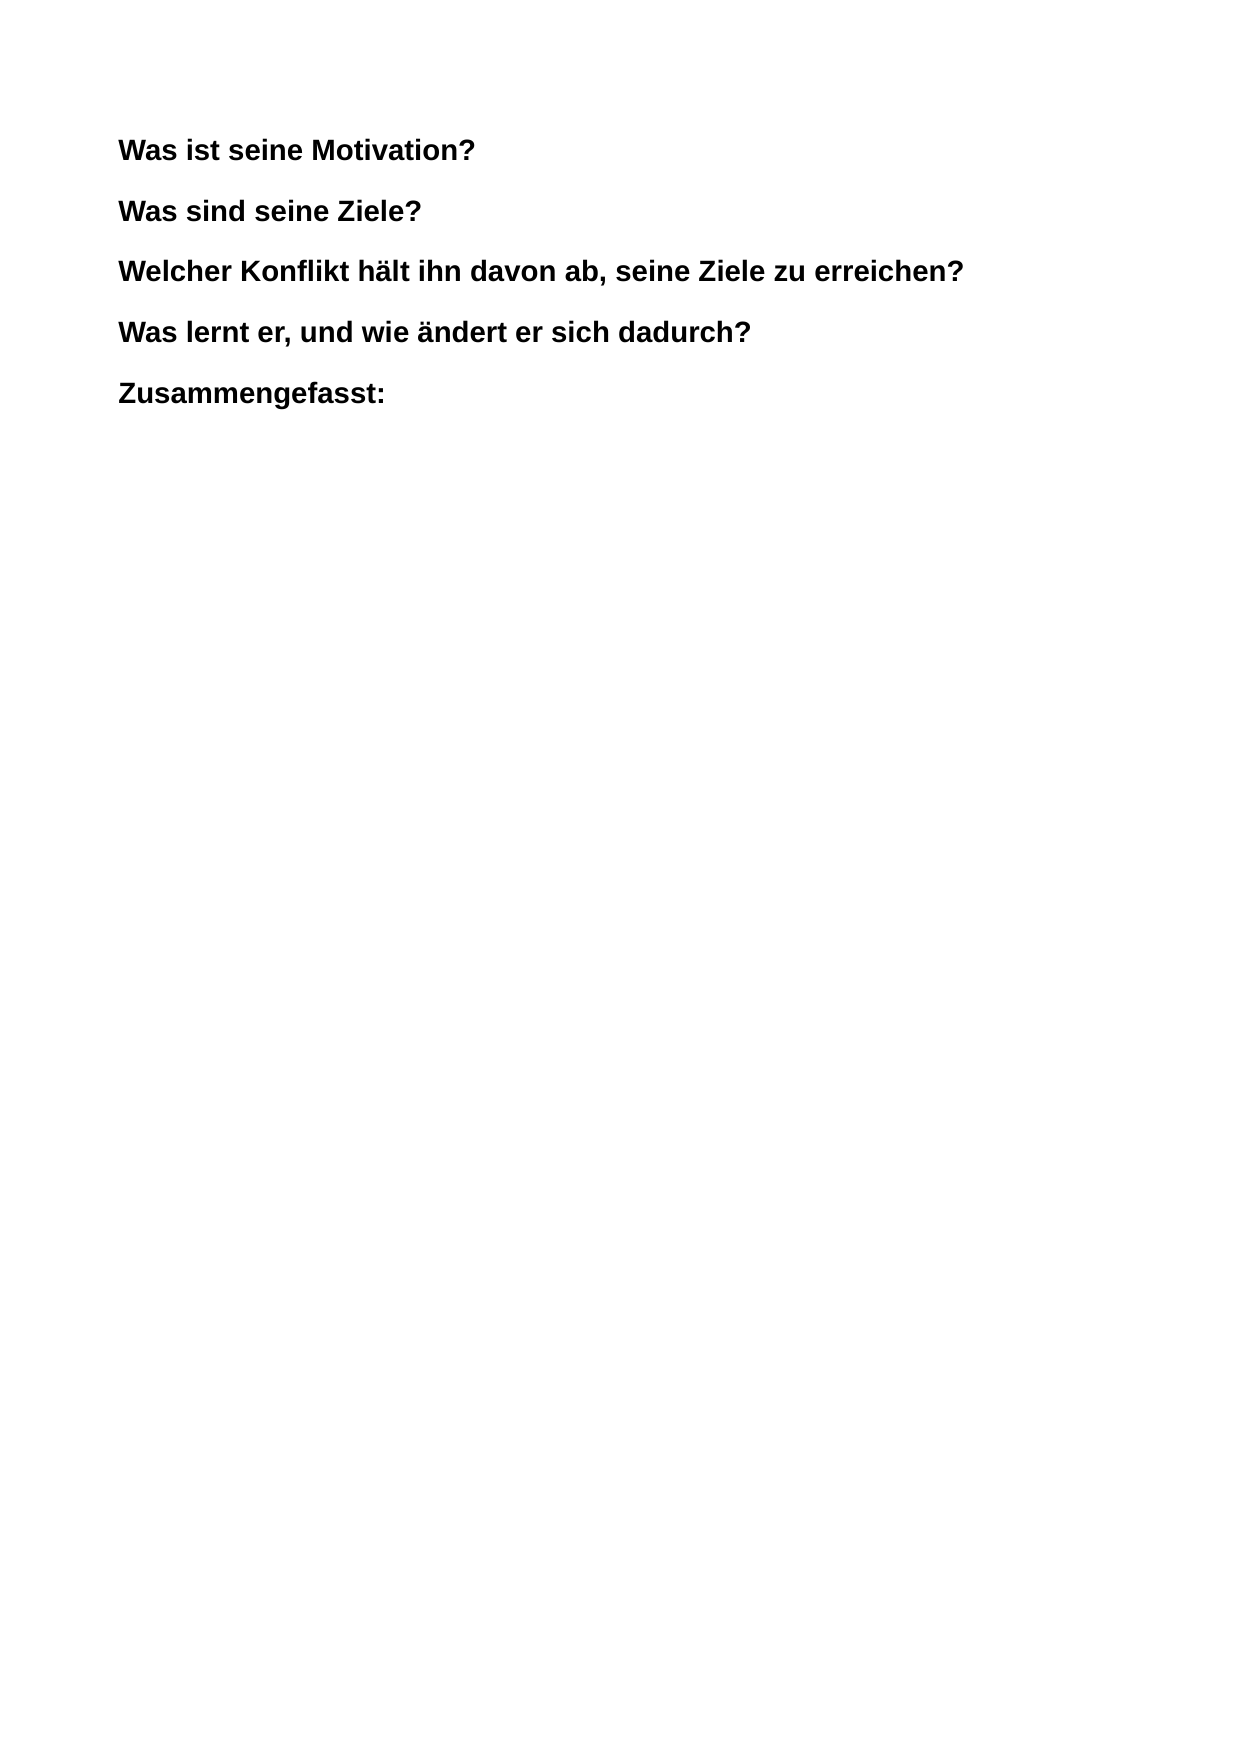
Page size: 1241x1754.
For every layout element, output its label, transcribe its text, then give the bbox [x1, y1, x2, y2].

subtitle Zusammengefasst: [118, 376, 1122, 410]
subtitle Was sind seine Ziele? [118, 193, 1122, 227]
subtitle Was lernt er, und wie ändert er sich dadurch? [118, 315, 1122, 349]
subtitle Welcher Konflikt hält ihn davon ab, seine Ziele zu erreichen? [118, 254, 1122, 288]
subtitle Was ist seine Motivation? [118, 133, 1122, 166]
